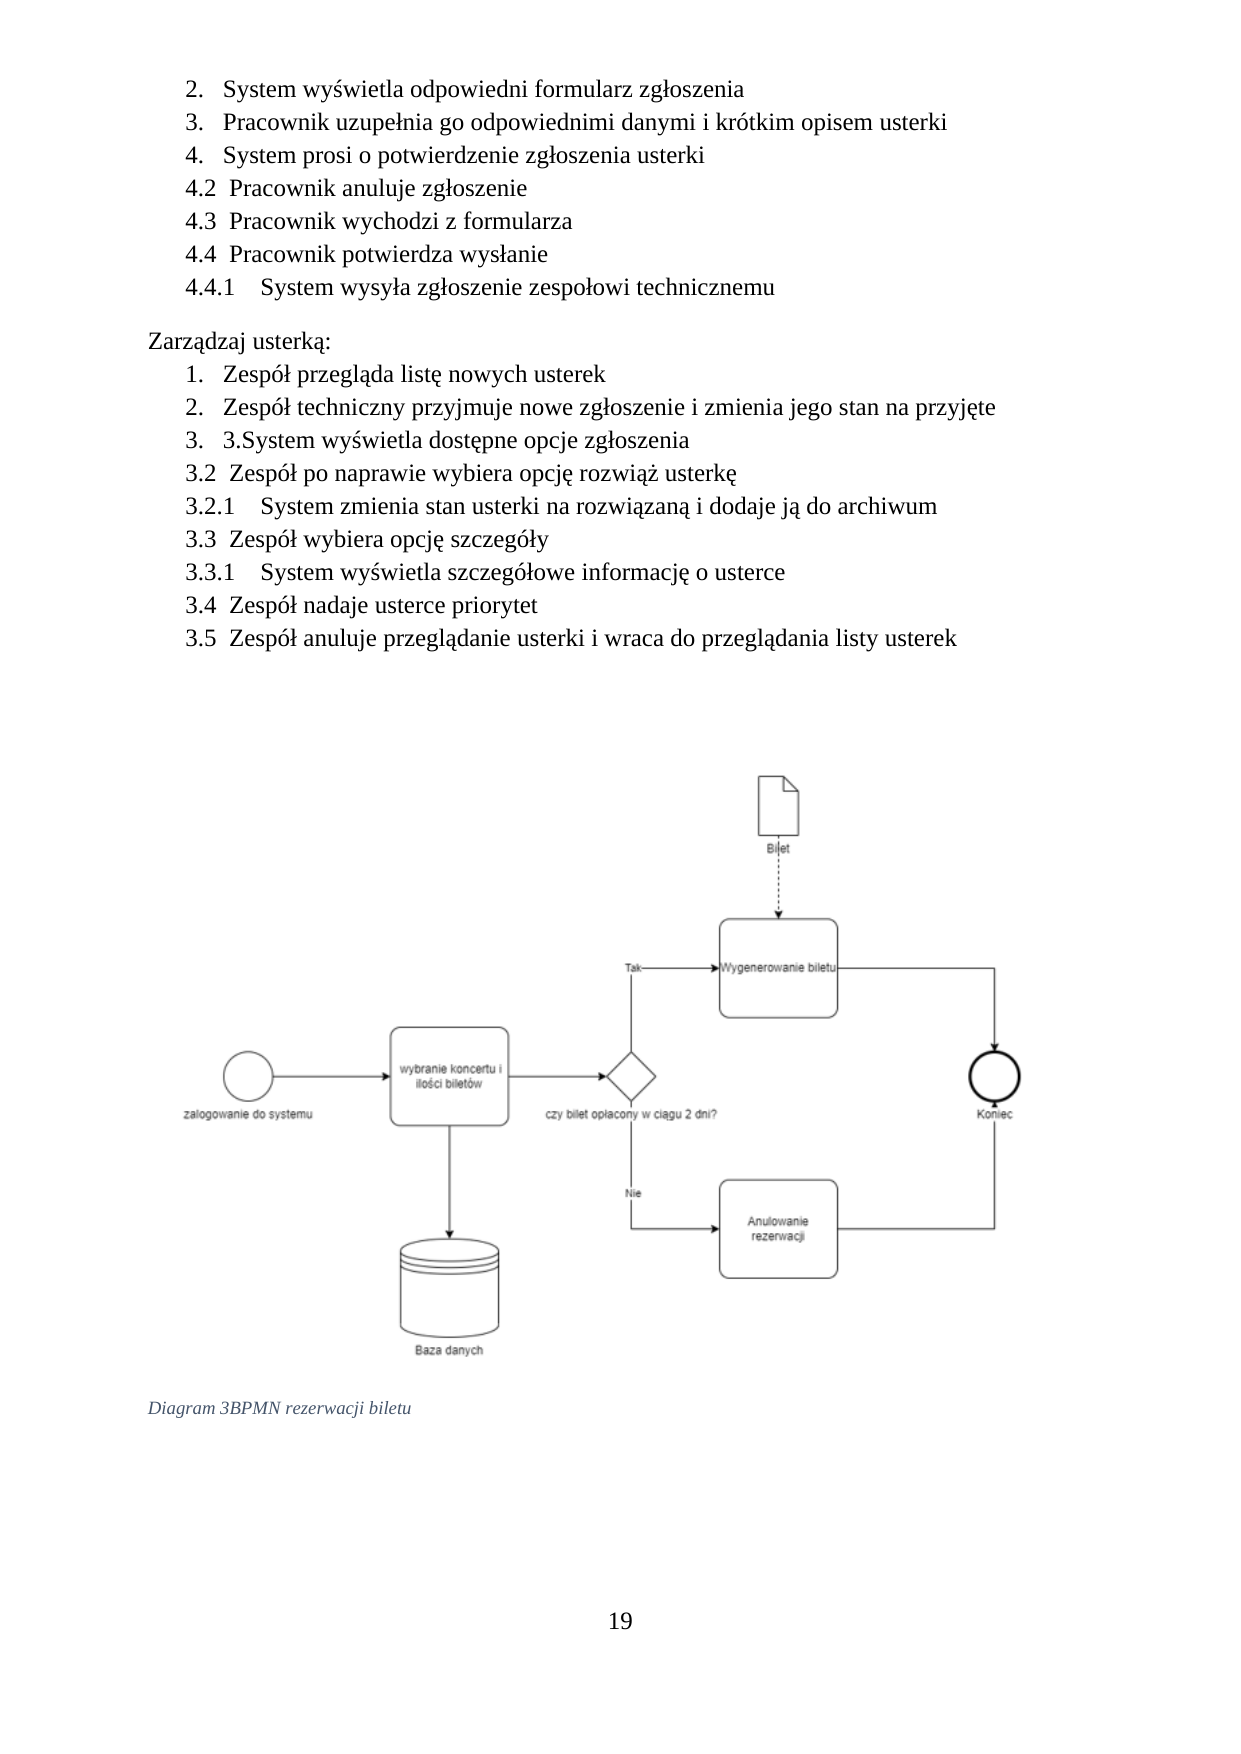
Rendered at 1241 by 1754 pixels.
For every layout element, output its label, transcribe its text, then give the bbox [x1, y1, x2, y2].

text Diagram 3BPMN rezerwacji biletu [148, 1397, 1093, 1419]
list Zespół techniczny przyjmuje nowe zgłoszenie i zmienia jego stan na przyjęte [185, 392, 1093, 421]
subtitle Zarządzaj usterką: [148, 326, 1093, 354]
list System zmienia stan usterki na rozwiązaną i dodaje ją do archiwum [185, 491, 1093, 519]
list System wyświetla szczegółowe informację o usterce [185, 557, 1093, 586]
list Pracownik potwierdza wysłanie [185, 239, 1093, 268]
list System wysyła zgłoszenie zespołowi technicznemu [185, 272, 1093, 301]
list Zespół przegląda listę nowych usterek [185, 359, 1093, 387]
list Zespół po naprawie wybiera opcję rozwiąż usterkę [185, 458, 1093, 487]
list Pracownik anuluje zgłoszenie [185, 173, 1093, 202]
list System prosi o potwierdzenie zgłoszenia usterki [185, 140, 1093, 168]
list Zespół anuluje przeglądanie usterki i wraca do przeglądania listy usterek [185, 623, 1093, 652]
list System wyświetla odpowiedni formularz zgłoszenia [185, 74, 1093, 102]
list Zespół wybiera opcję szczegóły [185, 524, 1093, 553]
list Pracownik uzupełnia go odpowiednimi danymi i krótkim opisem usterki [185, 107, 1093, 136]
list Zespół nadaje usterce priorytet [185, 590, 1093, 619]
list 3.System wyświetla dostępne opcje zgłoszenia [185, 425, 1093, 453]
list Pracownik wychodzi z formularza [185, 206, 1093, 234]
